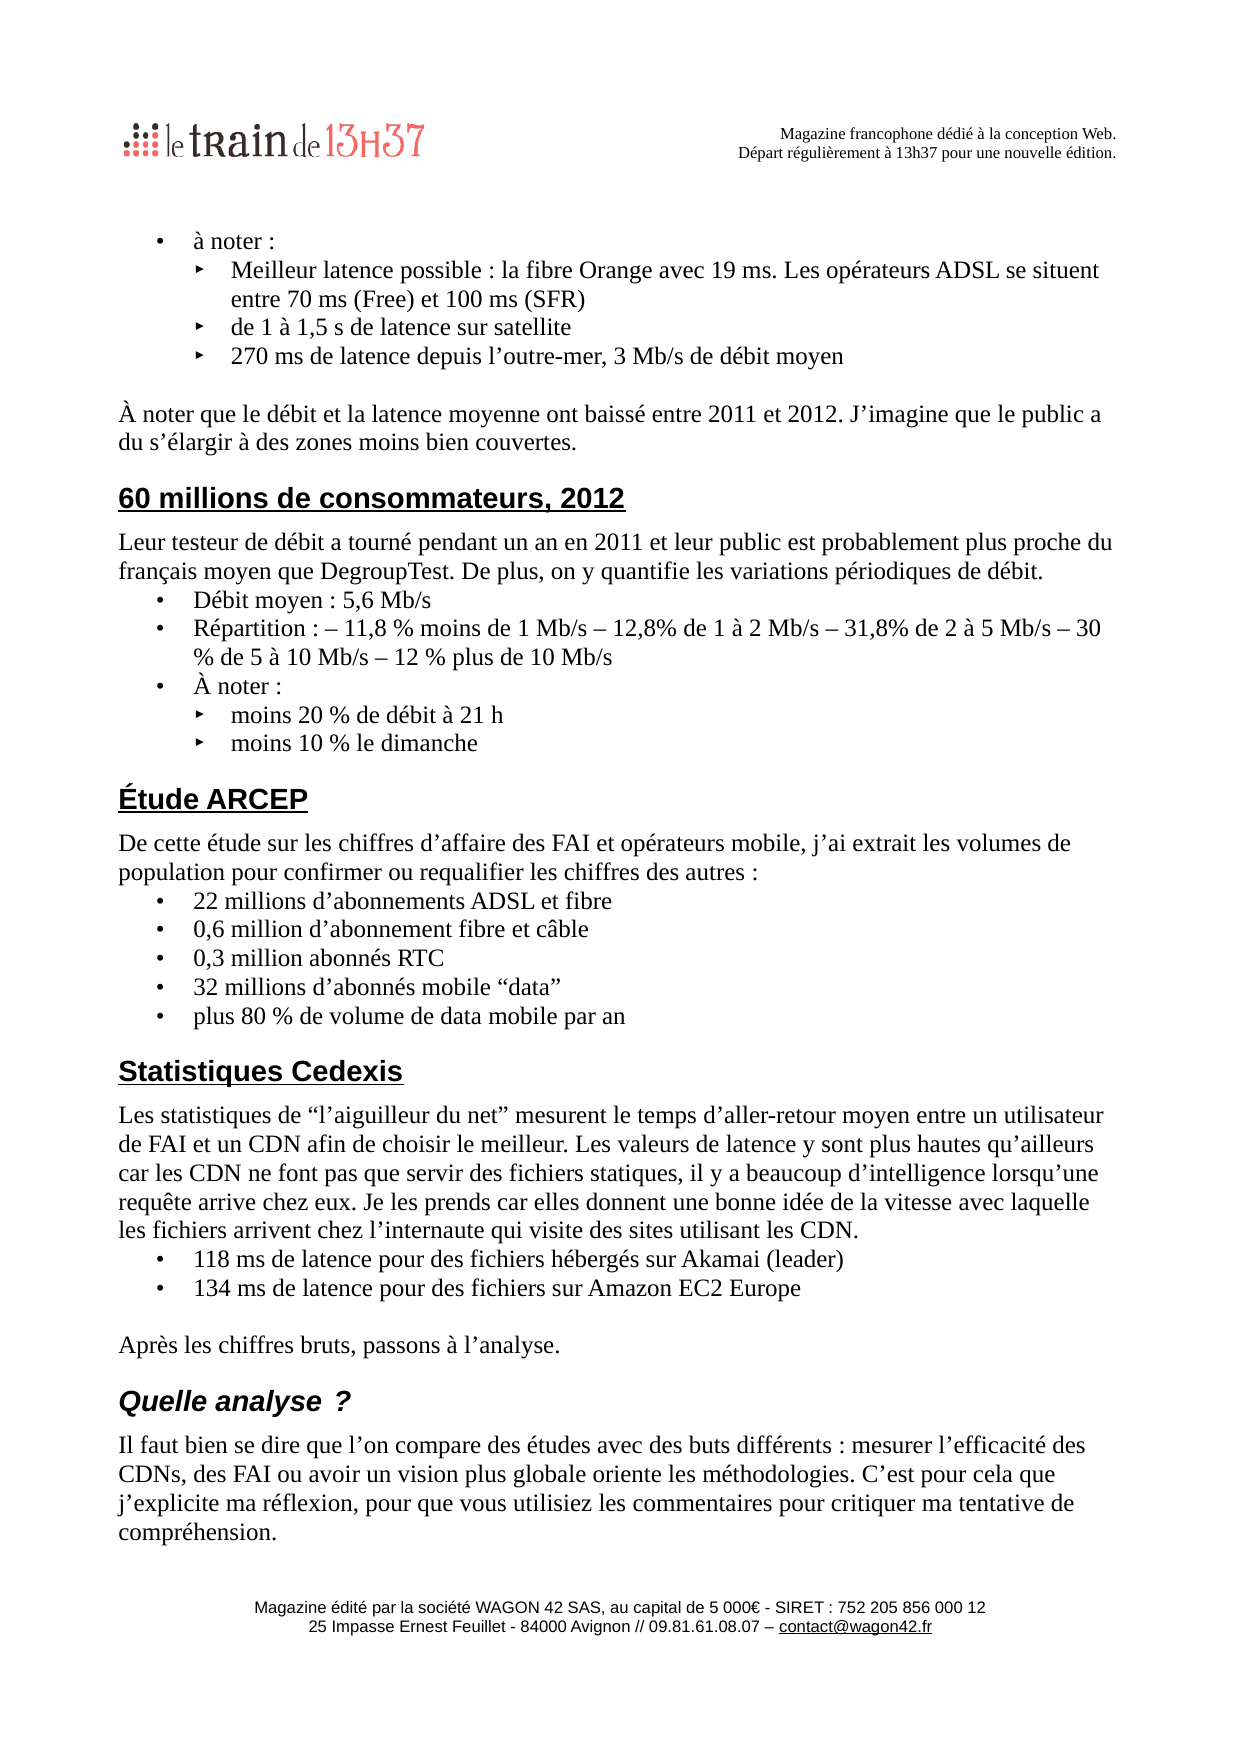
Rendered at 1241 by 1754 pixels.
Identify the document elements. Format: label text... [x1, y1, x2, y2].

text Leur testeur de débit a tourné pendant un an en 2011 et leur public est probablement plus proche du français moyen que DegroupTest. De plus, on y quantifie les variations périodiques de débit. [118, 527, 1122, 585]
text Après les chiffres bruts, passons à l’analyse. [118, 1331, 1122, 1359]
picture [123, 123, 425, 157]
list 0,6 million d’abonnement fibre et câble [156, 914, 1122, 943]
text À noter que le débit et la latence moyenne ont baissé entre 2011 et 2012. J’imagine que le public a du s’élargir à des zones moins bien couvertes. [118, 399, 1122, 456]
list de 1 à 1,5 s de latence sur satellite [193, 312, 1122, 341]
list moins 10 % le dimanche [193, 728, 1122, 757]
subtitle Quelle analyse ? [118, 1384, 1122, 1418]
subtitle Étude ARCEP [118, 782, 1122, 816]
text Les statistiques de “l’aiguilleur du net” mesurent le temps d’aller-retour moyen entre un utilisateur de FAI et un CDN afin de choisir le meilleur. Les valeurs de latence y sont plus hautes qu’ailleurs car les CDN ne font pas que servir des fichiers statiques, il y a beaucoup d’intelligence lorsqu’une requête arrive chez eux. Je les prends car elles donnent une bonne idée de la vitesse avec laquelle les fichiers arrivent chez l’internaute qui visite des sites utilisant les CDN. [118, 1101, 1122, 1244]
list 0,3 million abonnés RTC [156, 943, 1122, 972]
list À noter : [156, 671, 1122, 700]
list à noter : [156, 226, 1122, 255]
list Débit moyen : 5,6 Mb/s [156, 585, 1122, 613]
text Il faut bien se dire que l’on compare des études avec des buts différents : mesurer l’efficacité des CDNs, des FAI ou avoir un vision plus globale oriente les méthodologies. C’est pour cela que j’explicite ma réflexion, pour que vous utilisiez les commentaires pour critiquer ma tentative de compréhension. [118, 1430, 1122, 1545]
subtitle Statistiques Cedexis [118, 1054, 1122, 1088]
text De cette étude sur les chiffres d’affaire des FAI et opérateurs mobile, j’ai extrait les volumes de population pour confirmer ou requalifier les chiffres des autres : [118, 828, 1122, 886]
list Meilleur latence possible : la fibre Orange avec 19 ms. Les opérateurs ADSL se situent entre 70 ms (Free) et 100 ms (SFR) [193, 255, 1122, 312]
list moins 20 % de débit à 21 h [193, 700, 1122, 728]
list Répartition : – 11,8 % moins de 1 Mb/s – 12,8% de 1 à 2 Mb/s – 31,8% de 2 à 5 Mb/s – 30 % de 5 à 10 Mb/s – 12 % plus de 10 Mb/s [156, 613, 1122, 671]
list 270 ms de latence depuis l’outre-mer, 3 Mb/s de débit moyen [193, 341, 1122, 370]
list 22 millions d’abonnements ADSL et fibre [156, 886, 1122, 914]
list 32 millions d’abonnés mobile “data” [156, 972, 1122, 1001]
list 134 ms de latence pour des fichiers sur Amazon EC2 Europe [156, 1273, 1122, 1302]
list 118 ms de latence pour des fichiers hébergés sur Akamai (leader) [156, 1244, 1122, 1273]
list plus 80 % de volume de data mobile par an [156, 1001, 1122, 1029]
subtitle 60 millions de consommateurs, 2012 [118, 481, 1122, 515]
